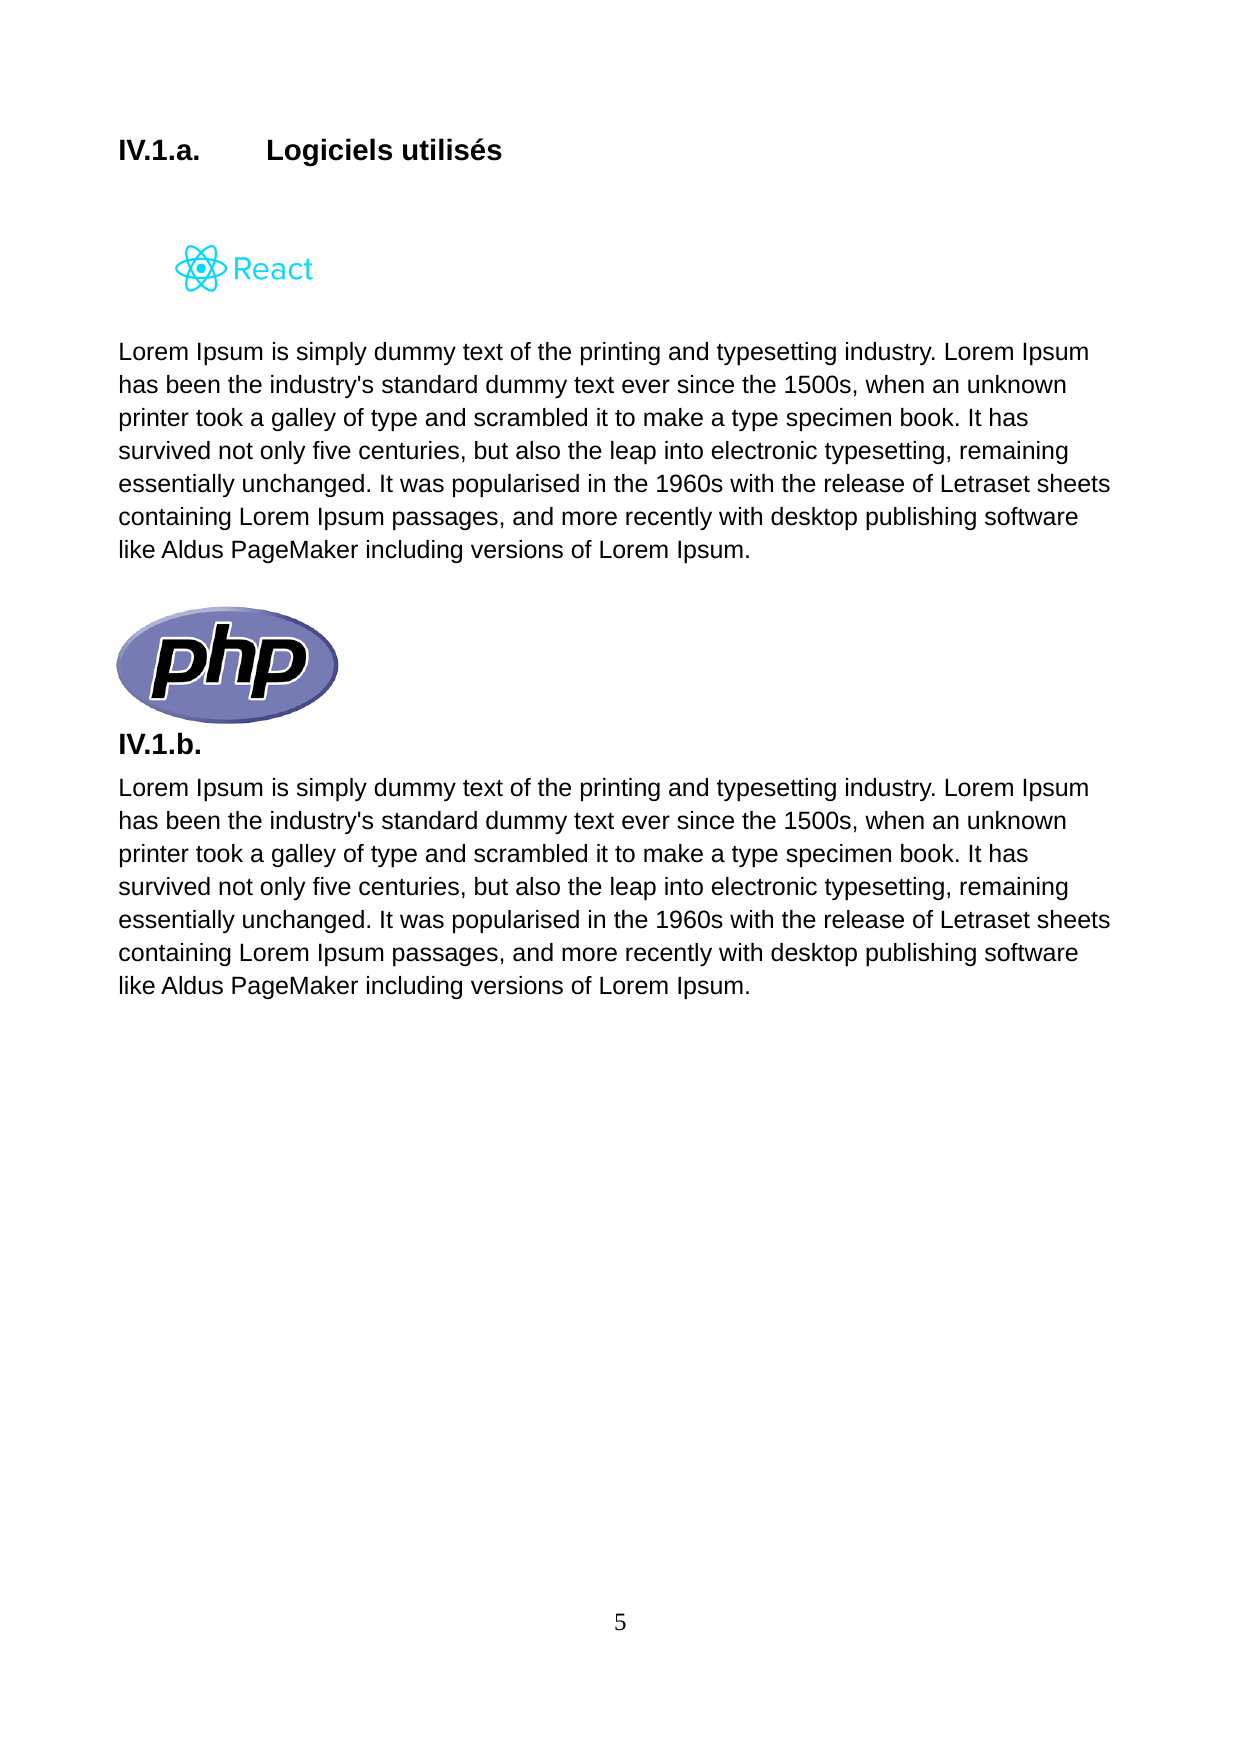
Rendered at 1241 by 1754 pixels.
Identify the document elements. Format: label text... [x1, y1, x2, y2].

text Lorem Ipsum is simply dummy text of the printing and typesetting industry. Lorem Ipsum has been the industry's standard dummy text ever since the 1500s, when an unknown printer took a galley of type and scrambled it to make a type specimen book. It has survived not only five centuries, but also the leap into electronic typesetting, remaining essentially unchanged. It was popularised in the 1960s with the release of Letraset sheets containing Lorem Ipsum passages, and more recently with desktop publishing software like Aldus PageMaker including versions of Lorem Ipsum. [118, 773, 1122, 1000]
picture [130, 205, 358, 333]
picture [113, 604, 341, 727]
subtitle Logiciels utilisés [118, 133, 1122, 166]
text Lorem Ipsum is simply dummy text of the printing and typesetting industry. Lorem Ipsum has been the industry's standard dummy text ever since the 1500s, when an unknown printer took a galley of type and scrambled it to make a type specimen book. It has survived not only five centuries, but also the leap into electronic typesetting, remaining essentially unchanged. It was popularised in the 1960s with the release of Letraset sheets containing Lorem Ipsum passages, and more recently with desktop publishing software like Aldus PageMaker including versions of Lorem Ipsum. [118, 179, 1122, 564]
